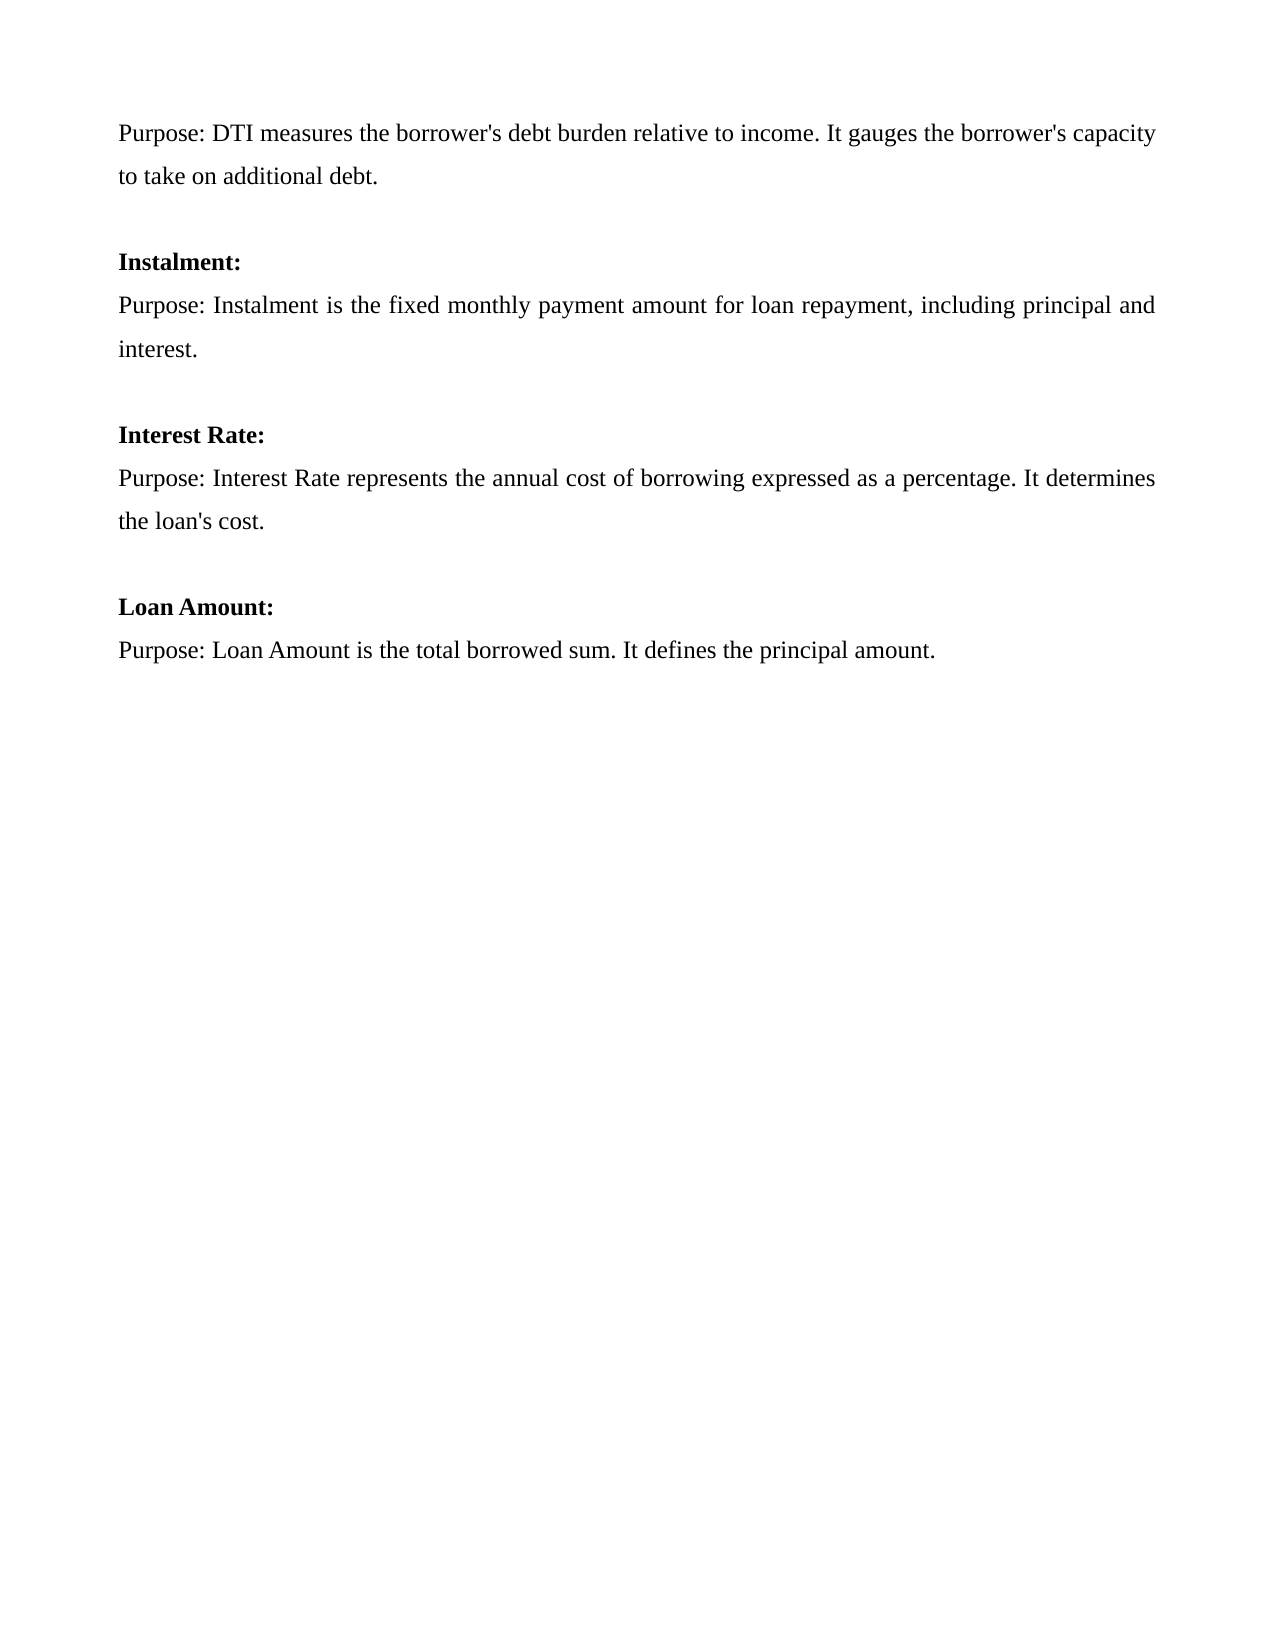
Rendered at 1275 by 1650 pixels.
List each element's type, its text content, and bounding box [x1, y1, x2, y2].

text Loan Amount: [118, 592, 1157, 621]
text Instalment: [118, 247, 1157, 276]
text Purpose: Interest Rate represents the annual cost of borrowing expressed as a percentage. It determines the loan's cost. [118, 463, 1157, 535]
text Purpose: DTI measures the borrower's debt burden relative to income. It gauges the borrower's capacity to take on additional debt. [118, 118, 1157, 190]
text Interest Rate: [118, 420, 1157, 449]
text Purpose: Instalment is the fixed monthly payment amount for loan repayment, including principal and interest. [118, 291, 1157, 362]
text Purpose: Loan Amount is the total borrowed sum. It defines the principal amount. [118, 636, 1157, 664]
